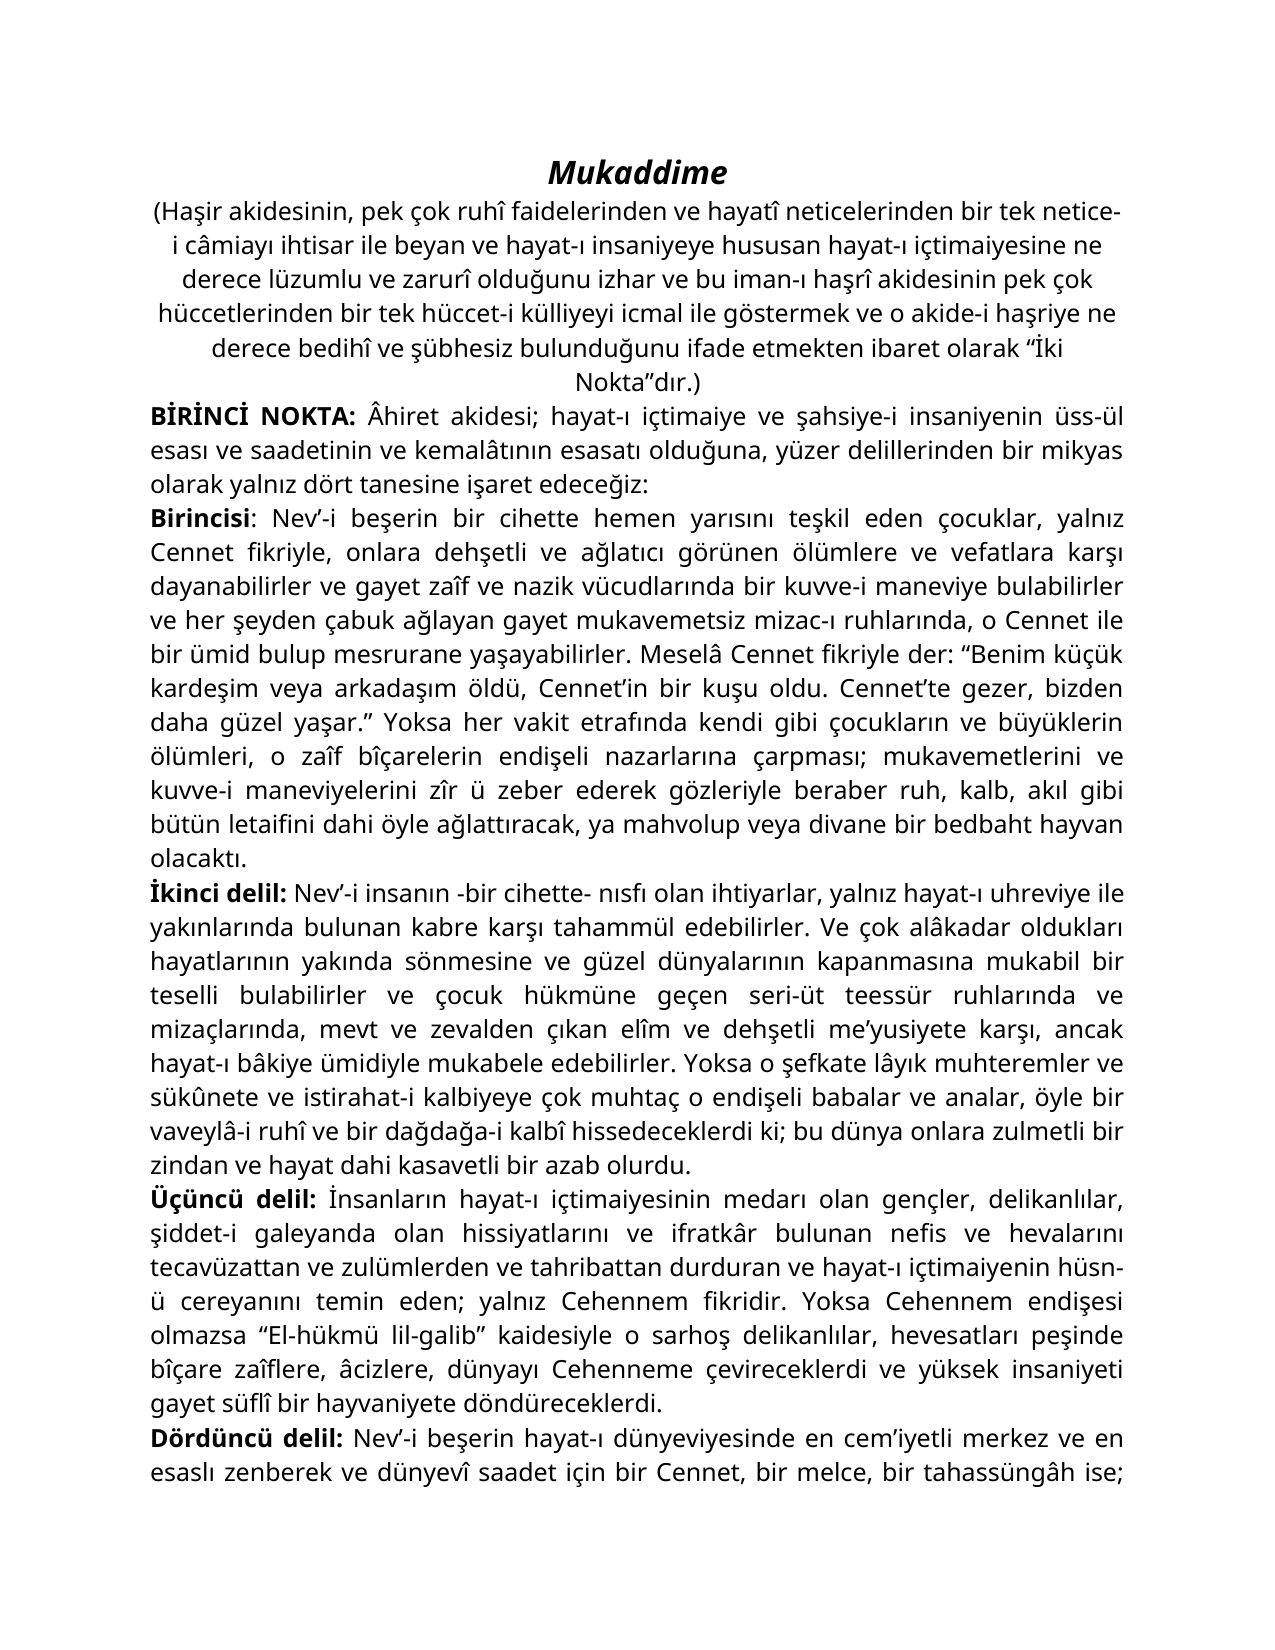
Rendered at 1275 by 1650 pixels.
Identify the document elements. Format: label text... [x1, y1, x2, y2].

text Üçüncü delil: İnsanların hayat-ı içtimaiyesinin medarı olan gençler, delikanlılar, şiddet-i galeyanda olan hissiyatlarını ve ifratkâr bulunan nefis ve hevalarını tecavüzattan ve zulümlerden ve tahribattan durduran ve hayat-ı içtimaiyenin hüsn-ü cereyanını temin eden; yalnız Cehennem fikridir. Yoksa Cehennem endişesi olmazsa “El-hükmü lil-galib” kaidesiyle o sarhoş delikanlılar, hevesatları peşinde bîçare zaîflere, âcizlere, dünyayı Cehenneme çevireceklerdi ve yüksek insaniyeti gayet süflî bir hayvaniyete döndüreceklerdi. [150, 1182, 1125, 1420]
text İkinci delil: Nev’-i insanın -bir cihette- nısfı olan ihtiyarlar, yalnız hayat-ı uhreviye ile yakınlarında bulunan kabre karşı tahammül edebilirler. Ve çok alâkadar oldukları hayatlarının yakında sönmesine ve güzel dünyalarının kapanmasına mukabil bir teselli bulabilirler ve çocuk hükmüne geçen seri-üt teessür ruhlarında ve mizaçlarında, mevt ve zevalden çıkan elîm ve dehşetli me’yusiyete karşı, ancak hayat-ı bâkiye ümidiyle mukabele edebilirler. Yoksa o şefkate lâyık muhteremler ve sükûnete ve istirahat-i kalbiyeye çok muhtaç o endişeli babalar ve analar, öyle bir vaveylâ-i ruhî ve bir dağdağa-i kalbî hissedeceklerdi ki; bu dünya onlara zulmetli bir zindan ve hayat dahi kasavetli bir azab olurdu. [150, 875, 1125, 1182]
text Dördüncü delil: Nev’-i beşerin hayat-ı dünyeviyesinde en cem’iyetli merkez ve en esaslı zenberek ve dünyevî saadet için bir Cennet, bir melce, bir tahassüngâh ise; [150, 1420, 1125, 1488]
text BİRİNCİ NOKTA: Âhiret akidesi; hayat-ı içtimaiye ve şahsiye-i insaniyenin üss-ül esası ve saadetinin ve kemalâtının esasatı olduğuna, yüzer delillerinden bir mikyas olarak yalnız dört tanesine işaret edeceğiz: [150, 398, 1125, 501]
text Birincisi: Nev’-i beşerin bir cihette hemen yarısını teşkil eden çocuklar, yalnız Cennet fikriyle, onlara dehşetli ve ağlatıcı görünen ölümlere ve vefatlara karşı dayanabilirler ve gayet zaîf ve nazik vücudlarında bir kuvve-i maneviye bulabilirler ve her şeyden çabuk ağlayan gayet mukavemetsiz mizac-ı ruhlarında, o Cennet ile bir ümid bulup mesrurane yaşayabilirler. Meselâ Cennet fikriyle der: “Benim küçük kardeşim veya arkadaşım öldü, Cennet’in bir kuşu oldu. Cennet’te gezer, bizden daha güzel yaşar.” Yoksa her vakit etrafında kendi gibi çocukların ve büyüklerin ölümleri, o zaîf bîçarelerin endişeli nazarlarına çarpması; mukavemetlerini ve kuvve-i maneviyelerini zîr ü zeber ederek gözleriyle beraber ruh, kalb, akıl gibi bütün letaifini dahi öyle ağlattıracak, ya mahvolup veya divane bir bedbaht hayvan olacaktı. [150, 501, 1125, 875]
subtitle Mukaddime [150, 150, 1125, 194]
text (Haşir akidesinin, pek çok ruhî faidelerinden ve hayatî neticelerinden bir tek netice-i câmiayı ihtisar ile beyan ve hayat-ı insaniyeye hususan hayat-ı içtimaiyesine ne derece lüzumlu ve zarurî olduğunu izhar ve bu iman-ı haşrî akidesinin pek çok hüccetlerinden bir tek hüccet-i külliyeyi icmal ile göstermek ve o akide-i haşriye ne derece bedihî ve şübhesiz bulunduğunu ifade etmekten ibaret olarak “İki Nokta”dır.) [150, 194, 1125, 398]
